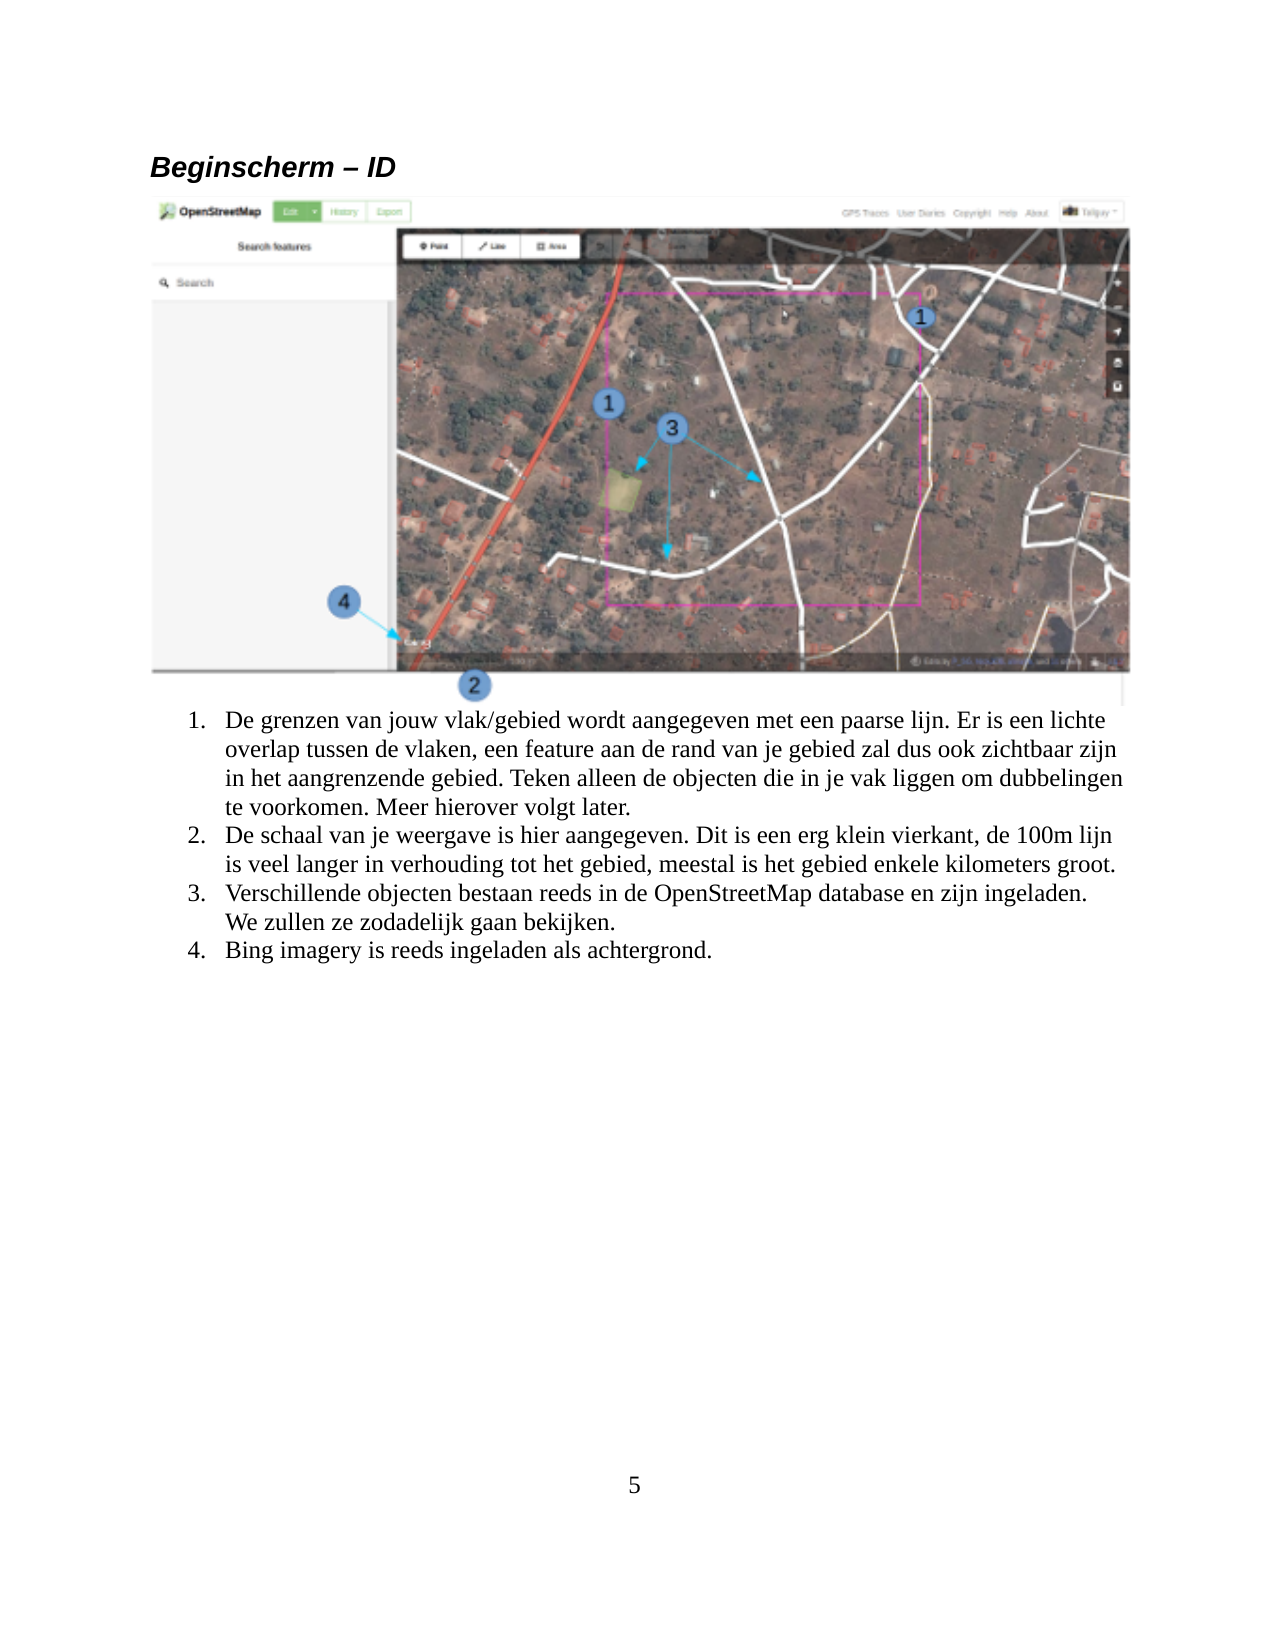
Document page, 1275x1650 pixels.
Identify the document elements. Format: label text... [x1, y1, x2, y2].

picture [150, 196, 1131, 706]
list De grenzen van jouw vlak/gebied wordt aangegeven met een paarse lijn. Er is een lichte overlap tussen de vlaken, een feature aan de rand van je gebied zal dus ook zichtbaar zijn in het aangrenzende gebied. Teken alleen de objecten die in je vak liggen om dubbelingen te voorkomen. Meer hierover volgt later. [187, 706, 1125, 820]
list Verschillende objecten bestaan reeds in de OpenStreetMap database en zijn ingeladen. We zullen ze zodadelijk gaan bekijken. [187, 878, 1125, 935]
list De schaal van je weergave is hier aangegeven. Dit is een erg klein vierkant, de 100m lijn is veel langer in verhouding tot het gebied, meestal is het gebied enkele kilometers groot. [187, 820, 1125, 878]
list Bing imagery is reeds ingeladen als achtergrond. [187, 935, 1125, 964]
subtitle Beginscherm – ID [150, 150, 1125, 183]
